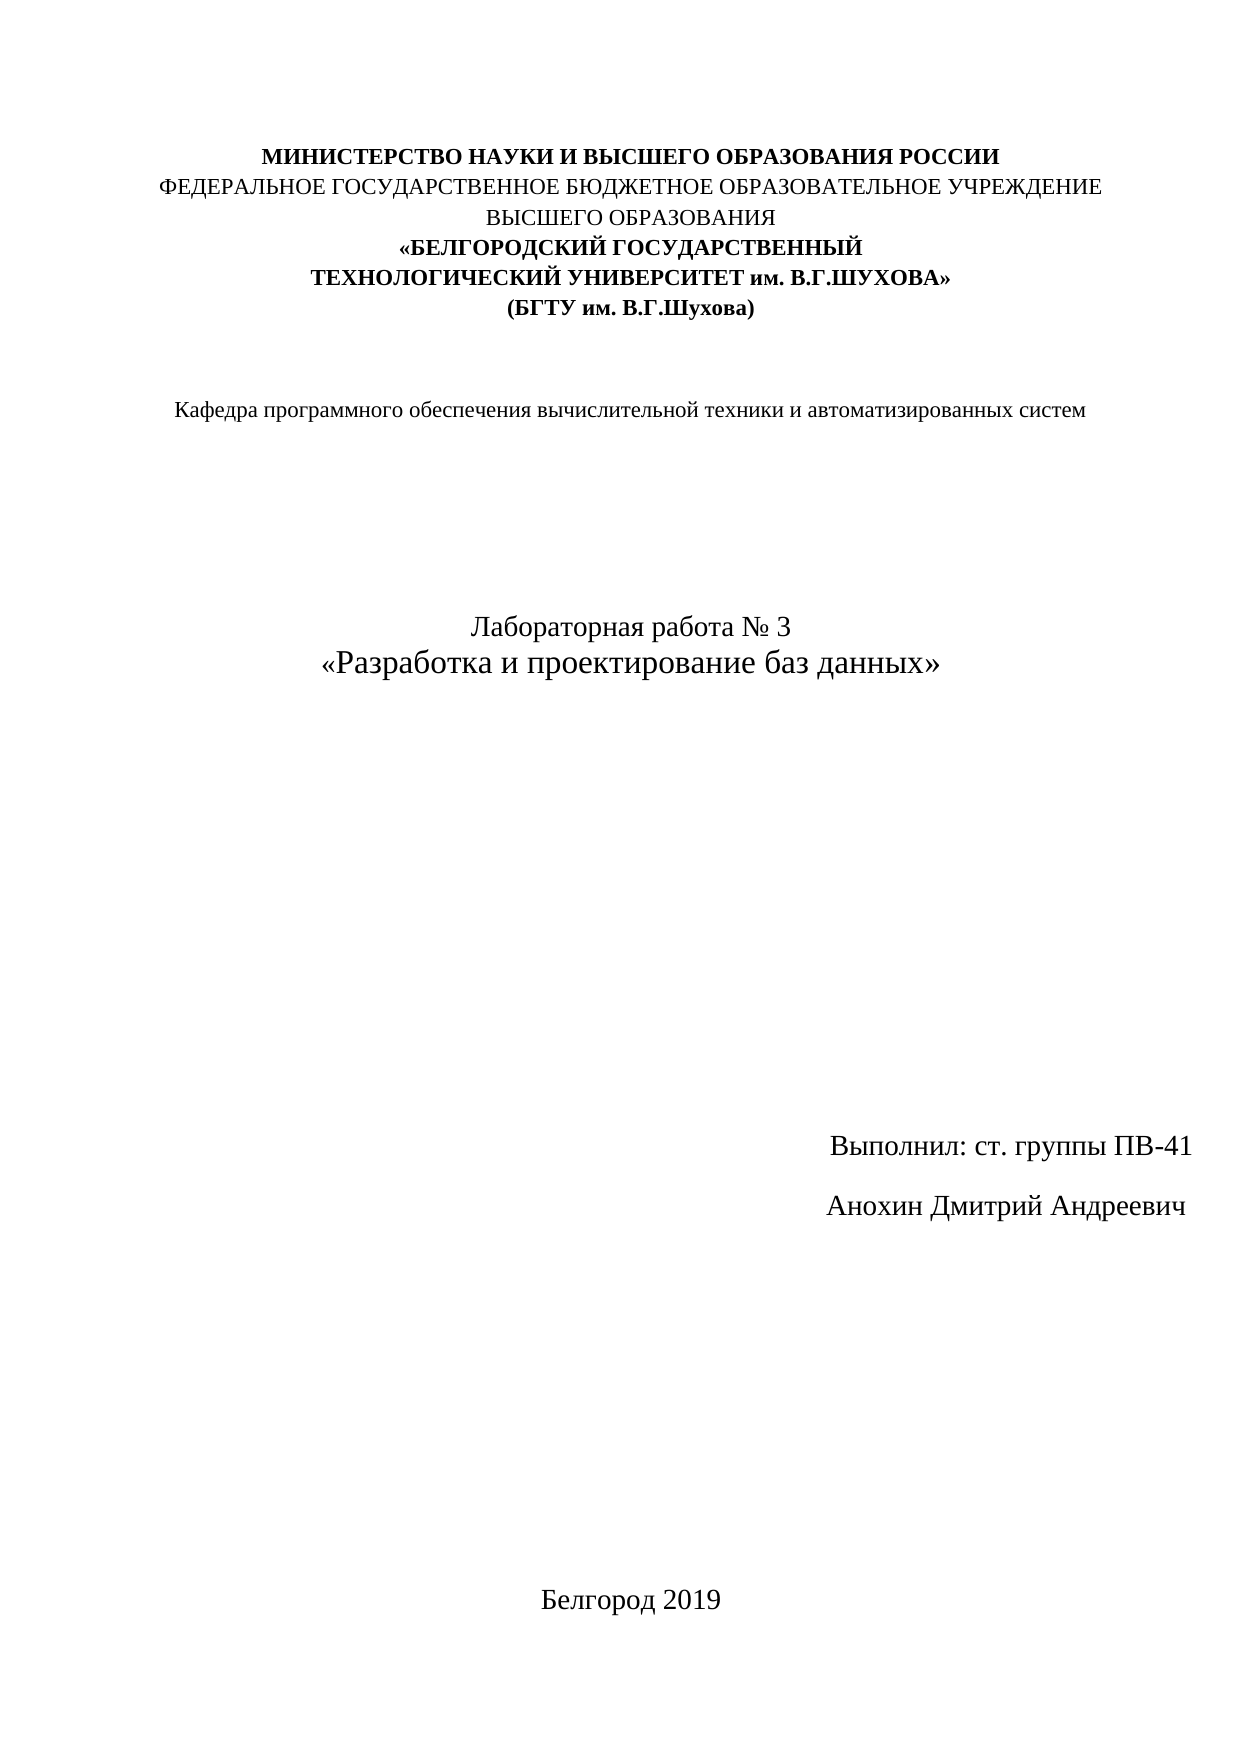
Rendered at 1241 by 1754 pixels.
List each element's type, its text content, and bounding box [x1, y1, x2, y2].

text Лабораторная работа № 3 «Разработка и проектирование баз данных» [68, 609, 1193, 743]
text Кафедра программного обеспечения вычислительной техники и автоматизированных систем [68, 396, 1193, 423]
text Выполнил: ст. группы ПВ-41 [600, 1128, 1193, 1162]
text Белгород 2019 [68, 1582, 1193, 1616]
text МИНИСТЕРСТВО НАУКИ И ВЫСШЕГО ОБРАЗОВАНИЯ РОССИИ ФЕДЕРАЛЬНОЕ ГОСУДАРСТВЕННОЕ БЮДЖЕТНОЕ ОБРАЗОВАТЕЛЬНОЕ УЧРЕЖДЕНИЕ ВЫСШЕГО ОБРАЗОВАНИЯ «БЕЛГОРОДСКИЙ ГОСУДАРСТВЕННЫЙ ТЕХНОЛОГИЧЕСКИЙ УНИВЕРСИТЕТ им. В.Г.ШУХОВА» (БГТУ им. В.Г.Шухова) [68, 143, 1193, 321]
text Анохин Дмитрий Андреевич [600, 1188, 1193, 1260]
